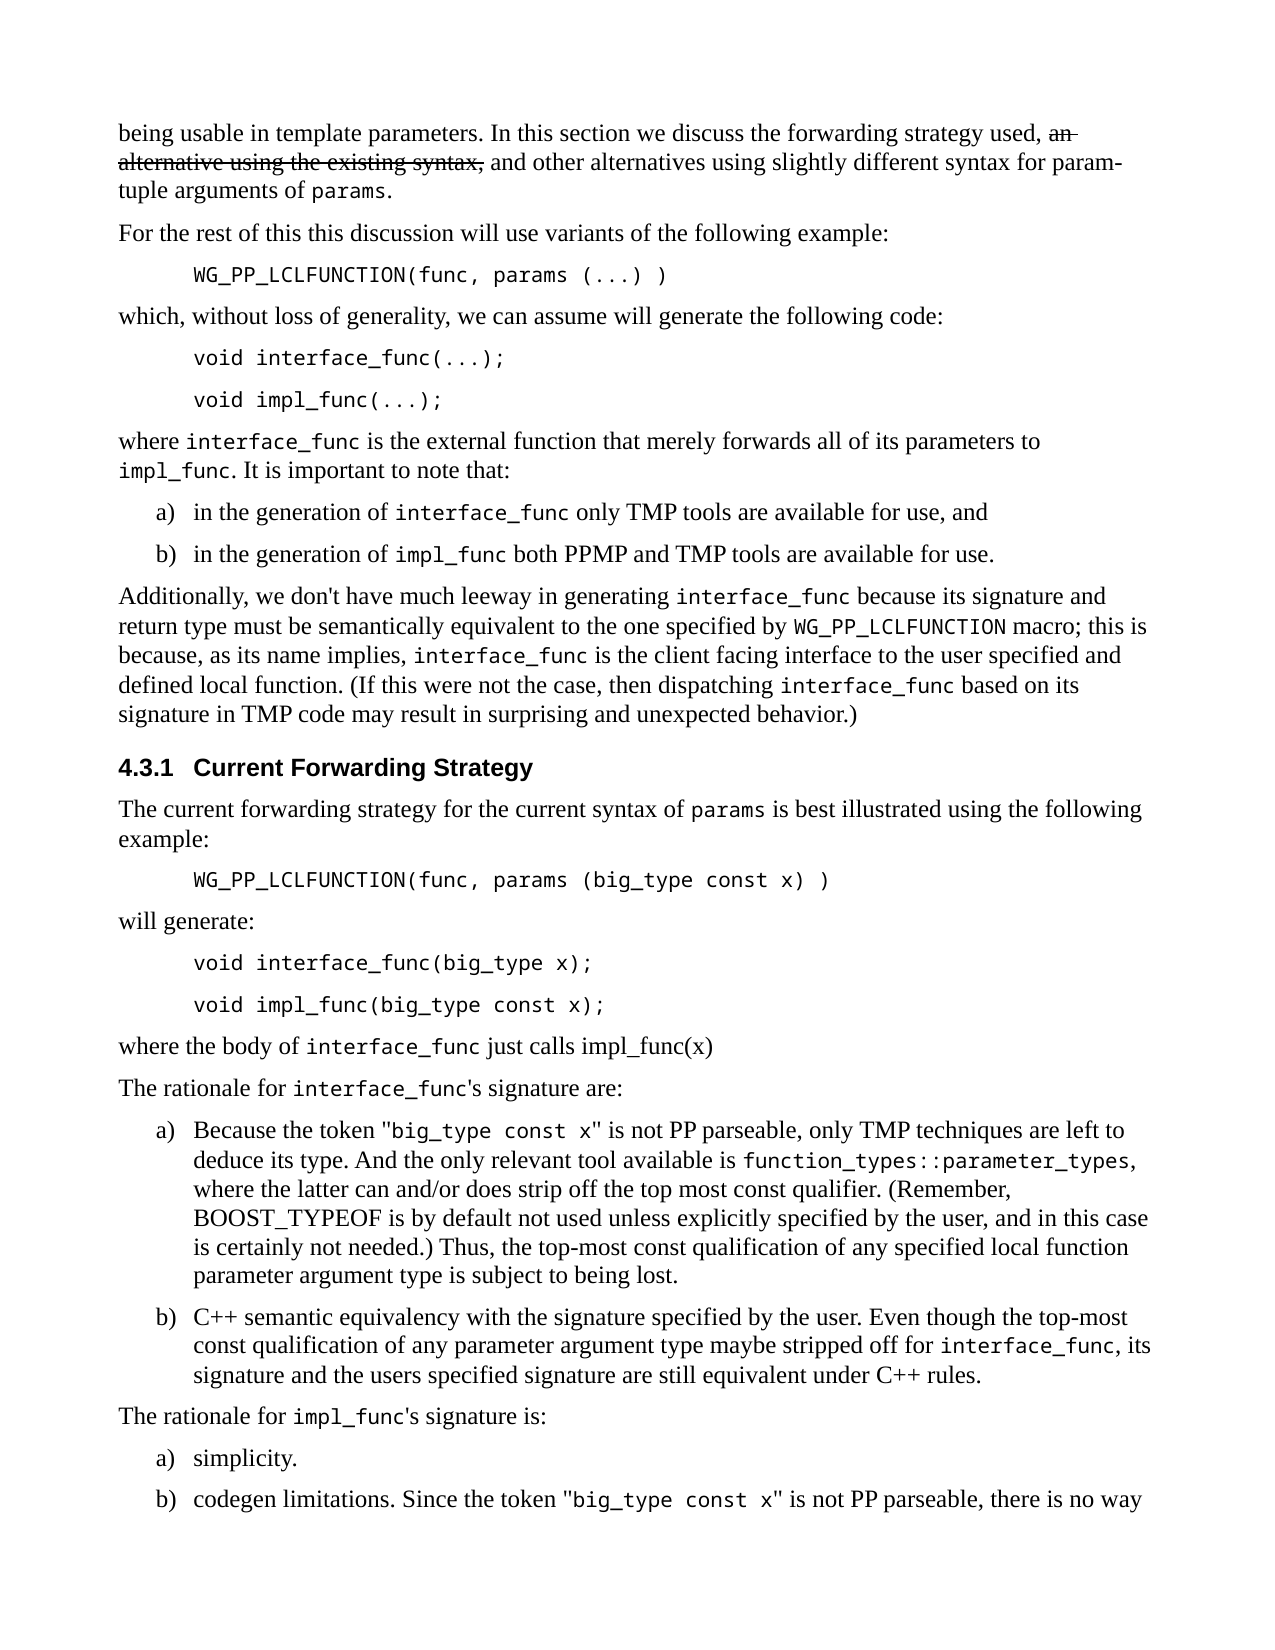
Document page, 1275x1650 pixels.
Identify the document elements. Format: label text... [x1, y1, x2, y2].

list in the generation of impl_func both PPMP and TMP tools are available for use. [156, 539, 1157, 569]
text WG_PP_LCLFUNCTION(func, params (...) ) [118, 259, 1157, 288]
text which, without loss of generality, we can assume will generate the following code: [118, 301, 1157, 329]
text will generate: [118, 906, 1157, 935]
text The current forwarding strategy for the current syntax of params is best illustrated using the following example: [118, 794, 1157, 853]
text where the body of interface_func just calls impl_func(x) [118, 1031, 1157, 1061]
text being usable in template parameters. In this section we discuss the forwarding strategy used, an alternative using the existing syntax, and other alternatives using slightly different syntax for param-tuple arguments of params. [118, 118, 1157, 205]
text The rationale for interface_func's signature are: [118, 1073, 1157, 1103]
text WG_PP_LCLFUNCTION(func, params (big_type const x) ) [118, 865, 1157, 893]
text void interface_func(...); [118, 342, 1157, 372]
list in the generation of interface_func only TMP tools are available for use, and [156, 497, 1157, 527]
text The rationale for impl_func's signature is: [118, 1401, 1157, 1431]
list codegen limitations. Since the token "big_type const x" is not PP parseable, there is no way [156, 1484, 1157, 1514]
text void interface_func(big_type x); [118, 947, 1157, 977]
text void impl_func(...); [118, 384, 1157, 413]
text void impl_func(big_type const x); [118, 989, 1157, 1019]
text For the rest of this this discussion will use variants of the following example: [118, 218, 1157, 246]
text Additionally, we don't have much leeway in generating interface_func because its signature and return type must be semantically equivalent to the one specified by WG_PP_LCLFUNCTION macro; this is because, as its name implies, interface_func is the client facing interface to the user specified and defined local function. (If this were not the case, then dispatching interface_func based on its signature in TMP code may result in surprising and unexpected behavior.) [118, 581, 1157, 728]
list simplicity. [156, 1443, 1157, 1472]
text where interface_func is the external function that merely forwards all of its parameters to impl_func. It is important to note that: [118, 426, 1157, 485]
list C++ semantic equivalency with the signature specified by the user. Even though the top-most const qualification of any parameter argument type maybe stripped off for interface_func, its signature and the users specified signature are still equivalent under C++ rules. [156, 1302, 1157, 1389]
list Because the token "big_type const x" is not PP parseable, only TMP techniques are left to deduce its type. And the only relevant tool available is function_types::parameter_types, where the latter can and/or does strip off the top most const qualifier. (Remember, BOOST_TYPEOF is by default not used unless explicitly specified by the user, and in this case is certainly not needed.) Thus, the top-most const qualification of any specified local function parameter argument type is subject to being lost. [156, 1115, 1157, 1289]
subtitle Current Forwarding Strategy [118, 753, 1157, 782]
